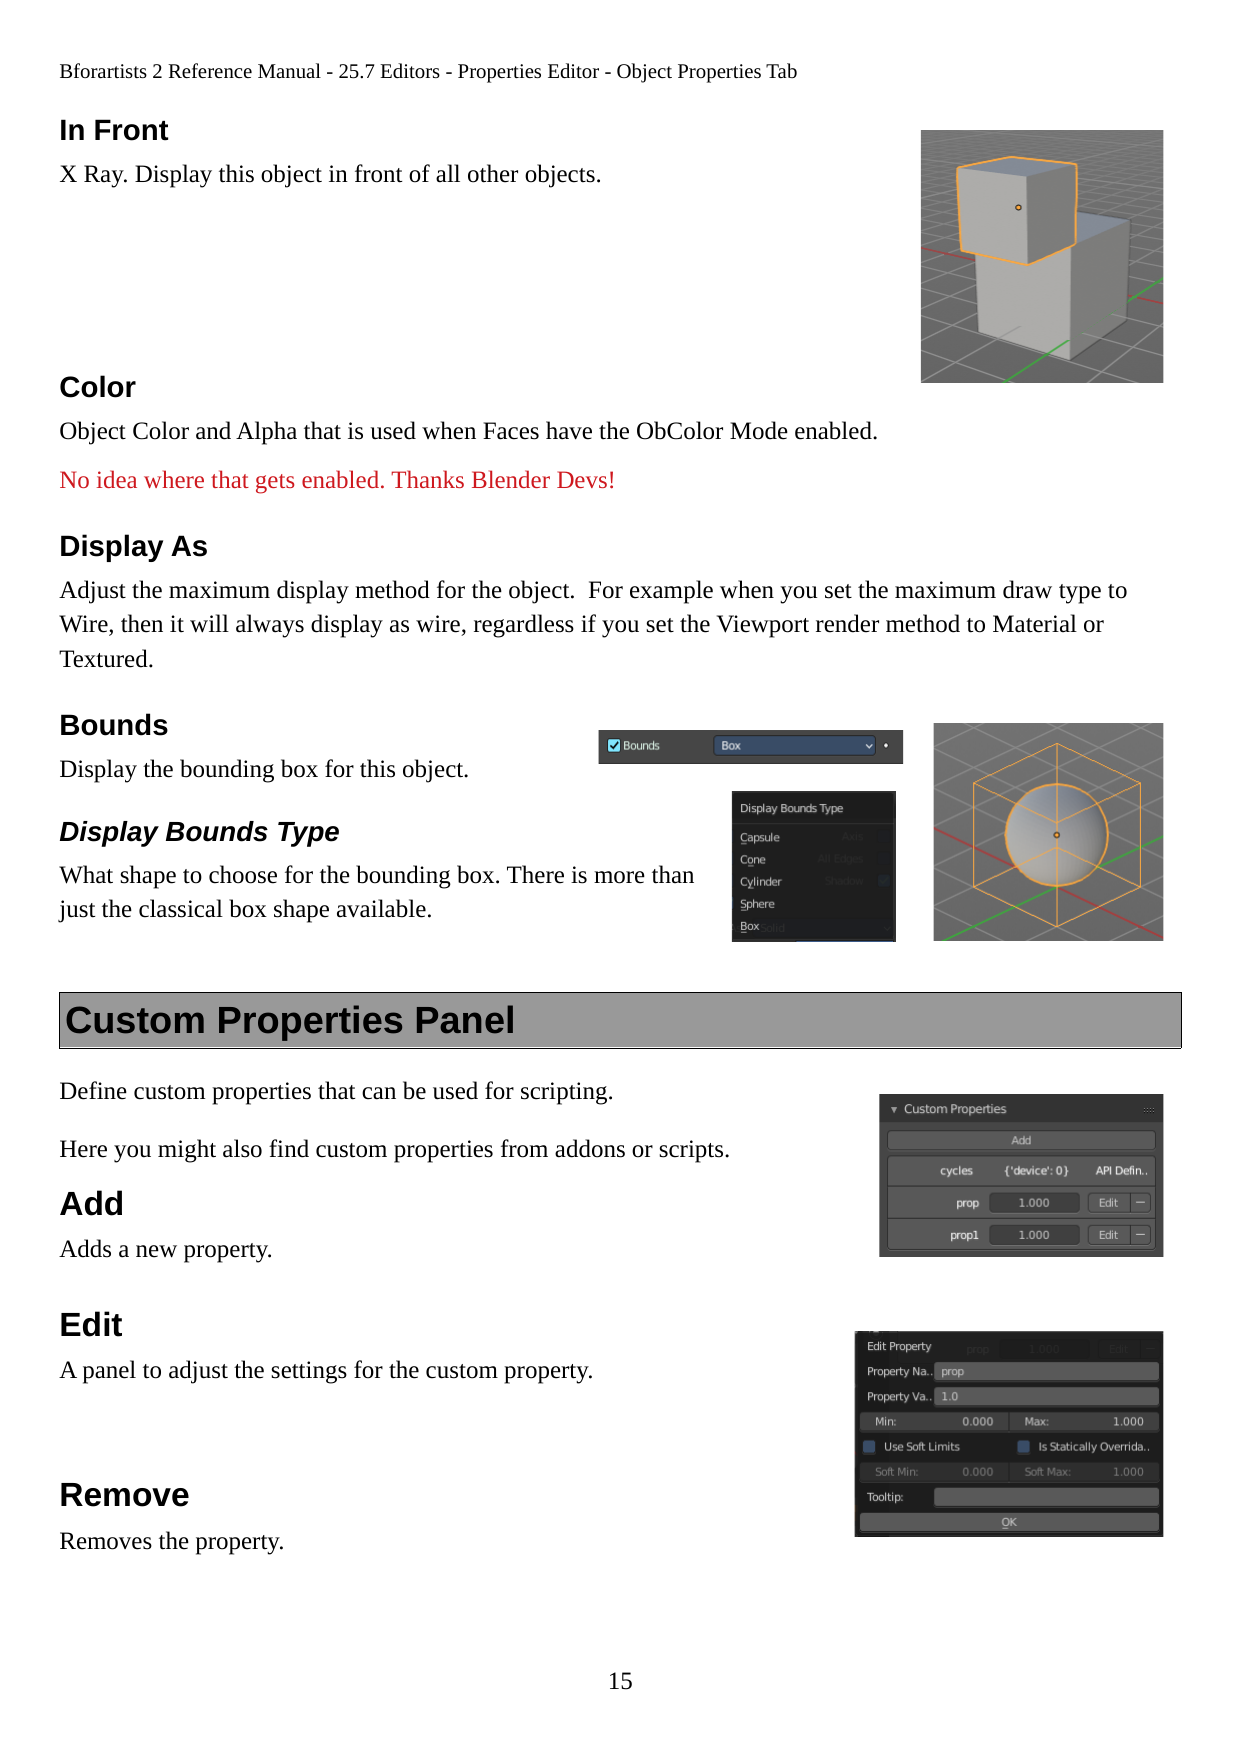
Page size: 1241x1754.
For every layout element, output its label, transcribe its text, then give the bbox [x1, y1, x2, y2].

subtitle Bounds [59, 707, 1181, 741]
text Removes the property. [59, 1526, 1181, 1554]
picture [920, 130, 1164, 383]
text A panel to adjust the settings for the custom property. [59, 1356, 854, 1384]
picture [731, 791, 896, 942]
picture [598, 730, 904, 764]
text X Ray. Display this object in front of all other objects. [59, 159, 920, 188]
subtitle Remove [59, 1474, 854, 1513]
text [896, 860, 933, 923]
subtitle Display As [59, 529, 1181, 562]
picture [854, 1331, 1164, 1537]
subtitle [1164, 1474, 1181, 1513]
table_header Custom Properties Panel [60, 993, 1181, 1047]
text Adds a new property. [59, 1234, 1181, 1263]
subtitle Display Bounds Type [59, 815, 731, 847]
subtitle [1164, 1183, 1181, 1222]
picture [933, 723, 1164, 941]
picture [879, 1094, 1164, 1257]
subtitle Add [59, 1183, 879, 1222]
text Here you might also find custom properties from addons or scripts. [59, 1134, 879, 1163]
text Display the bounding box for this object. [59, 754, 933, 782]
text What shape to choose for the bounding box. There is more than just the classical box shape available. [59, 860, 731, 923]
text Adjust the maximum display method for the object. For example when you set the maximum draw type to Wire, then it will always display as wire, regardless if you set the Viewport render method to Material or Textured. [59, 575, 1181, 673]
subtitle [1164, 815, 1181, 847]
subtitle In Front [59, 113, 1181, 146]
subtitle [896, 815, 933, 847]
text No idea where that gets enabled. Thanks Blender Devs! [59, 465, 1181, 494]
text Object Color and Alpha that is used when Faces have the ObColor Mode enabled. [59, 416, 1181, 445]
text Define custom properties that can be used for scripting. [59, 1076, 1181, 1105]
subtitle Edit [59, 1304, 1181, 1343]
subtitle Color [59, 370, 1181, 403]
